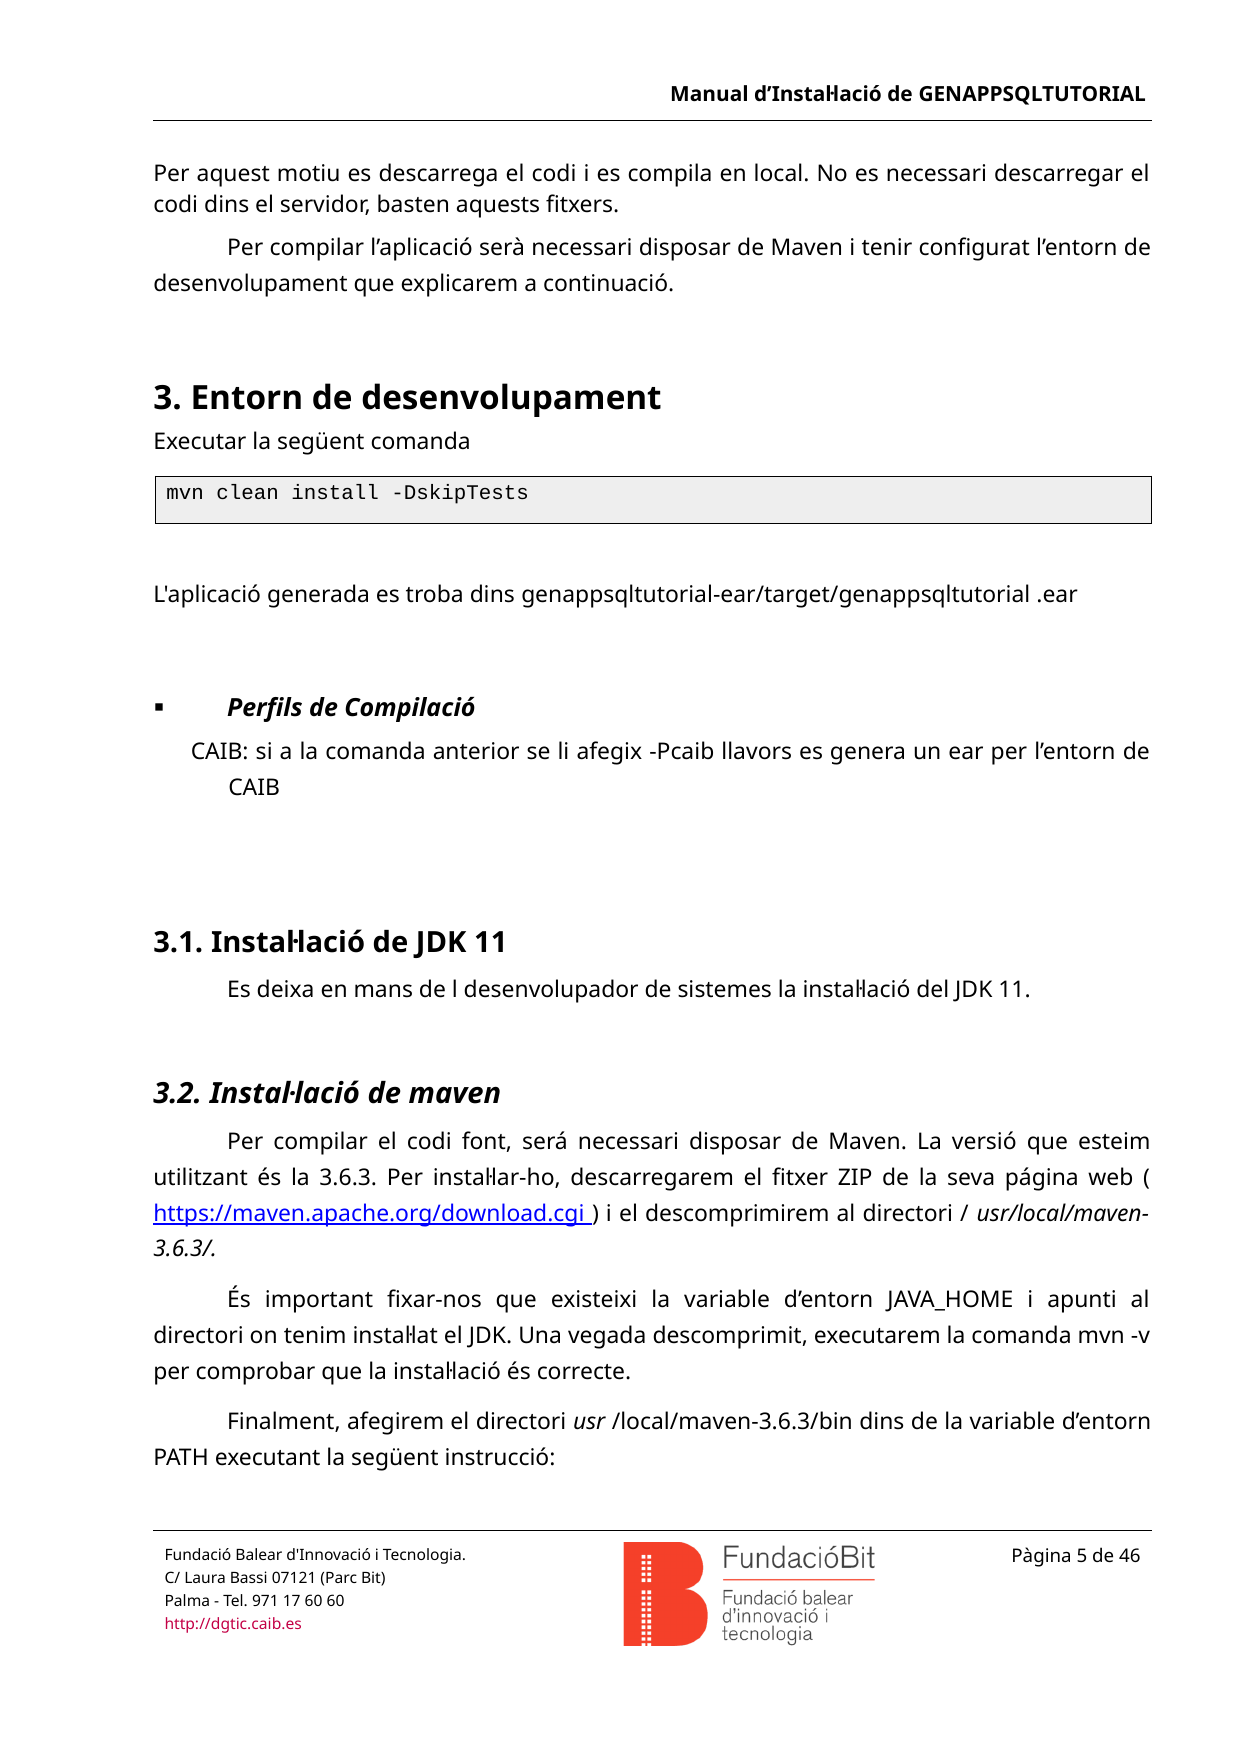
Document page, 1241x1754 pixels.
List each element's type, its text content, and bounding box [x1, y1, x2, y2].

text Per compilar l’aplicació serà necessari disposar de Maven i tenir configurat l’entorn de desenvolupament que explicarem a continuació. [153, 231, 1152, 298]
text Per aquest motiu es descarrega el codi i es compila en local. No es necessari descarregar el codi dins el servidor, basten aquests fitxers. [153, 156, 1152, 219]
text Finalment, afegirem el directori usr /local/maven-3.6.3/bin dins de la variable d’entorn PATH executant la següent instrucció: [153, 1405, 1152, 1472]
subtitle Instal·lació de JDK 11 [153, 921, 1152, 961]
subtitle Instal·lació de maven [153, 1072, 1152, 1112]
text Es deixa en mans de l desenvolupador de sistemes la instal·lació del JDK 11. [153, 973, 1152, 1004]
text Executar la següent comanda [153, 425, 1152, 456]
text És important fixar-nos que existeixi la variable d’entorn JAVA_HOME i apunti al directori on tenim instal·lat el JDK. Una vegada descomprimit, executarem la comanda mvn -v per comprobar que la instal·lació és correcte. [153, 1283, 1152, 1386]
table_header mvn clean install -DskipTests [156, 477, 1151, 523]
picture [623, 1542, 875, 1646]
subtitle Entorn de desenvolupament [153, 373, 1152, 419]
text L'aplicació generada es troba dins genappsqltutorial-ear/target/genappsqltutorial .ear [153, 578, 1152, 609]
text CAIB: si a la comanda anterior se li afegix -Pcaib llavors es genera un ear per l’entorn de CAIB [191, 735, 1152, 802]
subtitle Perfils de Compilació [153, 690, 1152, 724]
text Per compilar el codi font, será necessari disposar de Maven. La versió que esteim utilitzant és la 3.6.3. Per instal·lar-ho, descarregarem el fitxer ZIP de la seva página web ( https://maven.apache.org/download.cgi ) i el descomprimirem al directori / usr/local/maven-3.6.3/. [153, 1124, 1152, 1264]
